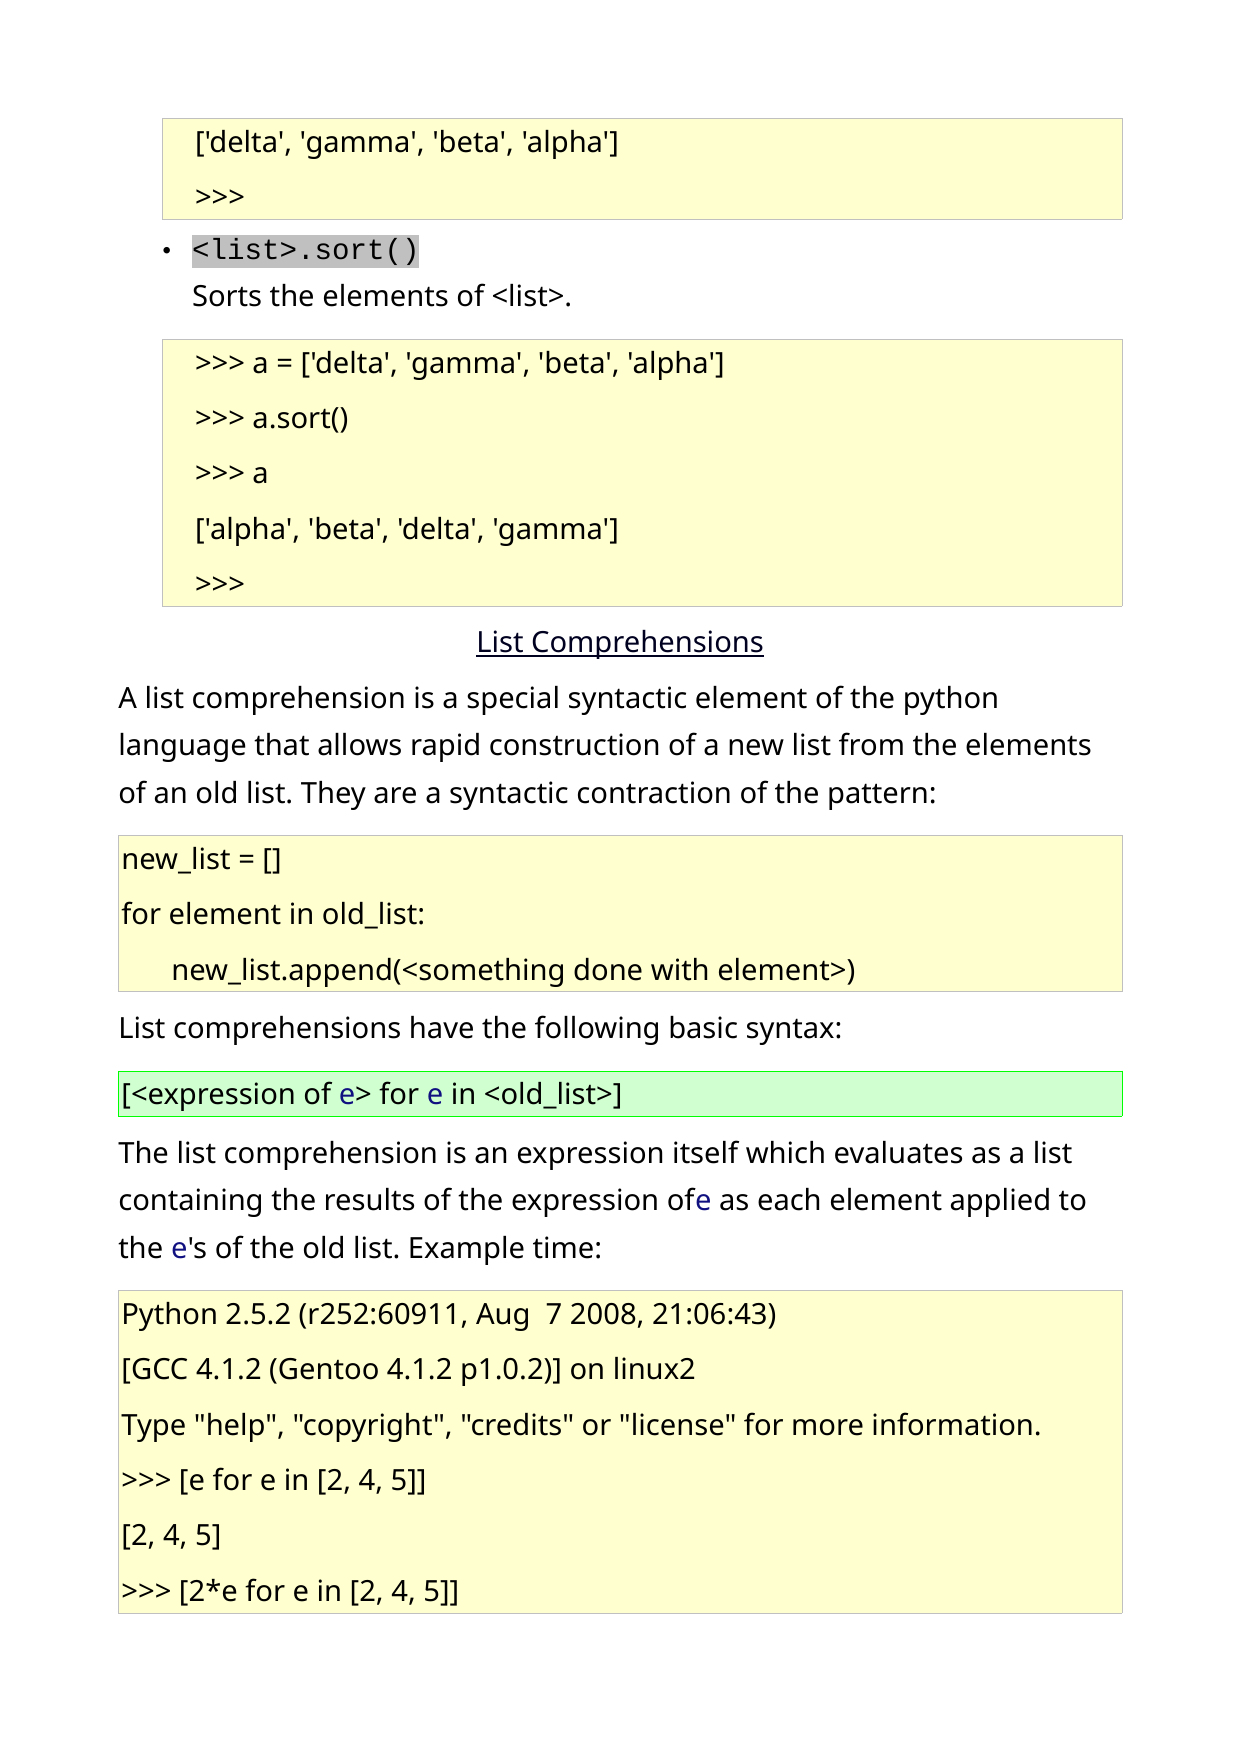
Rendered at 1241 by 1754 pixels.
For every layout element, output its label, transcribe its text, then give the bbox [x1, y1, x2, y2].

text List comprehensions have the following basic syntax: [118, 1007, 1122, 1047]
text Python 2.5.2 (r252:60911, Aug 7 2008, 21:06:43) [119, 1291, 1122, 1333]
list >>> a [163, 449, 1122, 492]
list ['delta', 'gamma', 'beta', 'alpha'] [163, 119, 1122, 161]
list ['alpha', 'beta', 'delta', 'gamma'] [163, 505, 1122, 548]
subtitle List Comprehensions [118, 622, 1122, 661]
text [GCC 4.1.2 (Gentoo 4.1.2 p1.0.2)] on linux2 [119, 1346, 1122, 1388]
text >>> [2*e for e in [2, 4, 5]] [119, 1567, 1122, 1613]
text Type "help", "copyright", "credits" or "license" for more information. [119, 1401, 1122, 1444]
list >>> [163, 560, 1122, 606]
text new_list = [] [119, 836, 1122, 878]
text [2, 4, 5] [119, 1512, 1122, 1554]
text new_list.append(<something done with element>) [119, 946, 1122, 991]
list >>> a = ['delta', 'gamma', 'beta', 'alpha'] [163, 340, 1122, 382]
list >>> a.sort() [163, 394, 1122, 437]
text [<expression of e> for e in <old_list>] [119, 1072, 1122, 1116]
text for element in old_list: [119, 891, 1122, 933]
text >>> [e for e in [2, 4, 5]] [119, 1456, 1122, 1499]
list <list>.sort() Sorts the elements of <list>. [162, 235, 1122, 315]
list >>> [163, 173, 1122, 219]
text The list comprehension is an expression itself which evaluates as a list containing the results of the expression ofe as each element applied to the e's of the old list. Example time: [118, 1132, 1122, 1267]
text A list comprehension is a special syntactic element of the python language that allows rapid construction of a new list from the elements of an old list. They are a syntactic contraction of the pattern: [118, 677, 1122, 812]
